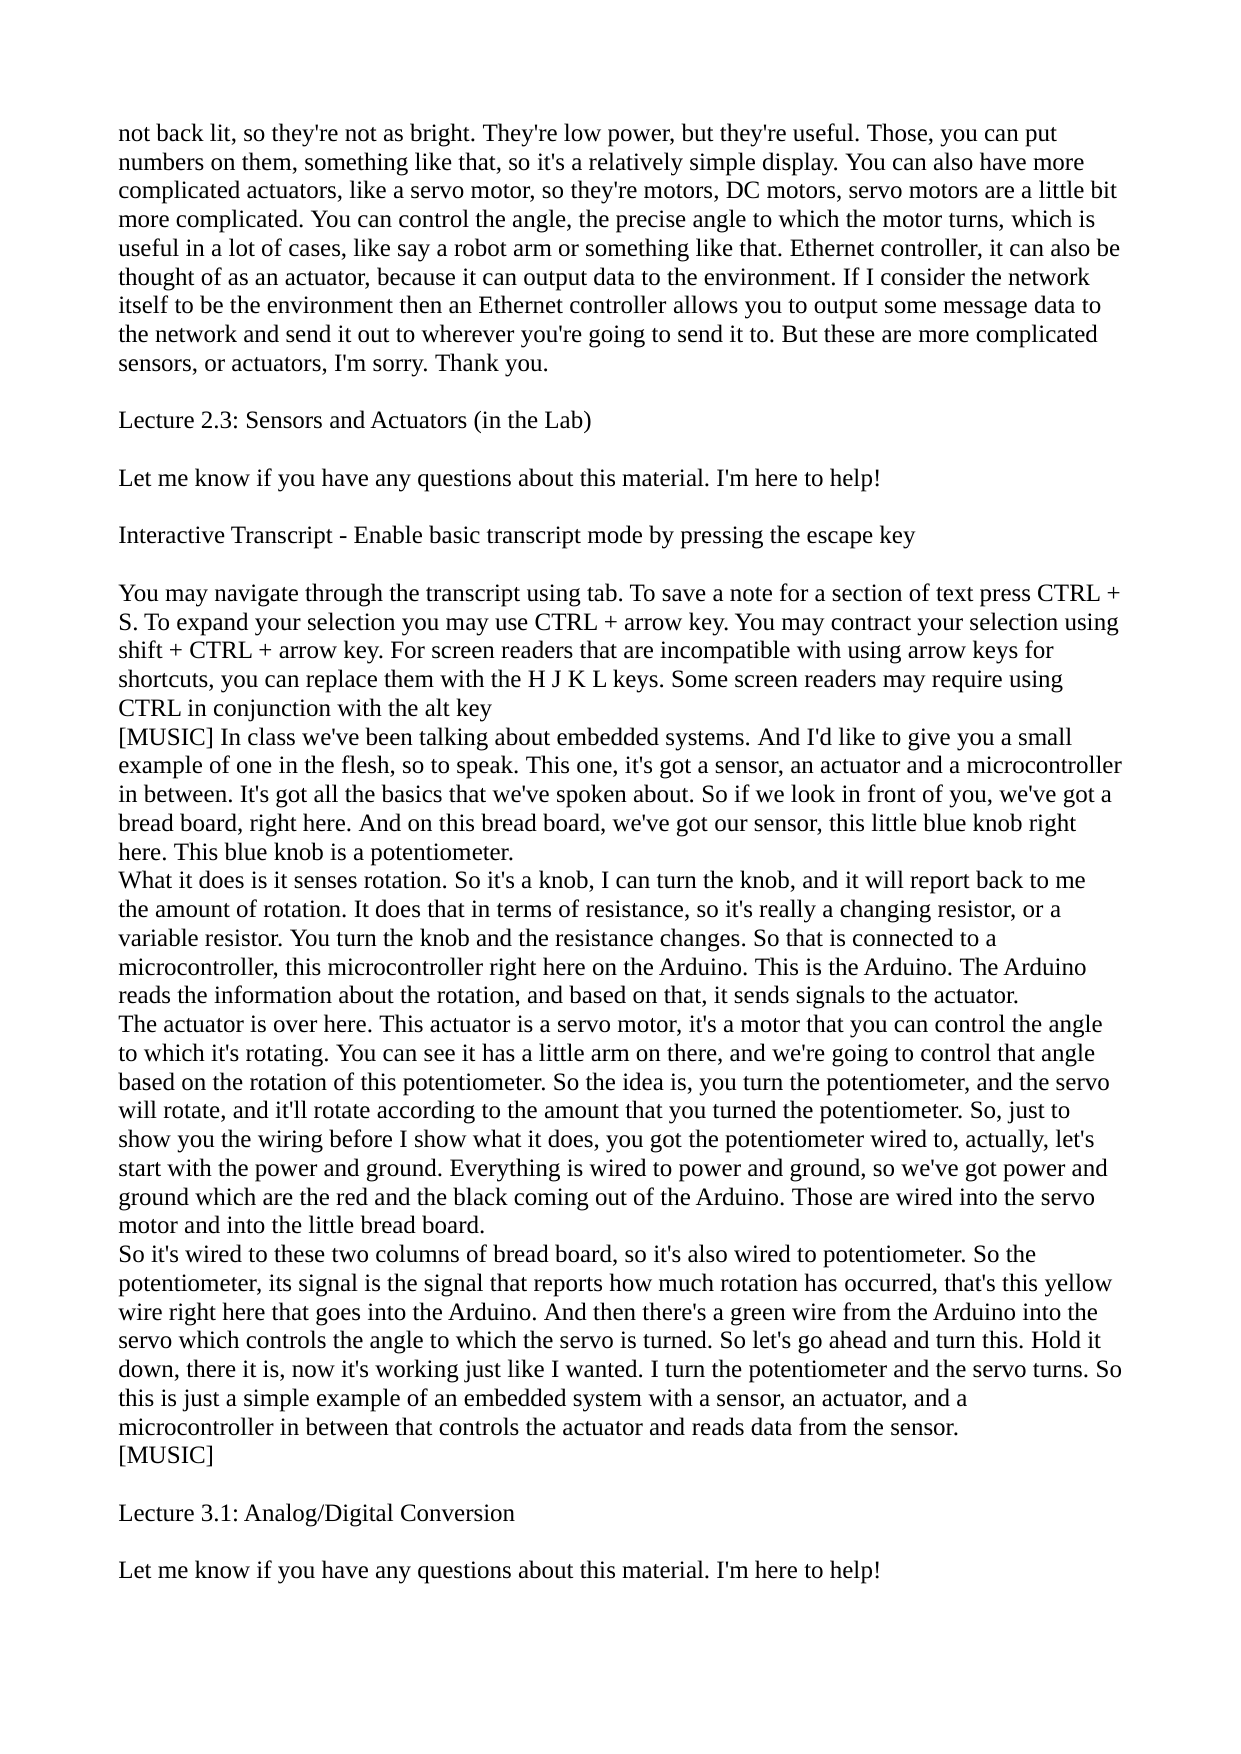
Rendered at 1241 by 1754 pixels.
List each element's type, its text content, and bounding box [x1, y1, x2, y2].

text ​[MUSIC] ​In class we've been talking about embedded systems. ​And I'd like to give you a small example of one in the flesh, so to speak. ​This one, it's got a sensor, an actuator and a microcontroller in between. ​It's got all the basics that we've spoken about. ​So if we look in front of you, we've got a bread board, right here. ​And on this bread board, we've got our sensor, this little blue knob right here. ​This blue knob is a potentiometer. [118, 722, 1122, 866]
text Lecture 2.3: Sensors and Actuators (in the Lab) [118, 406, 1122, 434]
text ​What it does is it senses rotation. ​So it's a knob, I can turn the knob, and ​it will report back to me the amount of rotation. ​It does that in terms of resistance, so it's really a changing resistor, or ​a variable resistor. ​You turn the knob and the resistance changes. ​So that is connected to a microcontroller, ​this microcontroller right here on the Arduino. ​This is the Arduino. ​The Arduino reads the information about the rotation, and based on that, ​it sends signals to the actuator. [118, 866, 1122, 1009]
text Let me know if you have any questions about this material. I'm here to help! [118, 463, 1122, 492]
text Lecture 3.1: Analog/Digital Conversion [118, 1498, 1122, 1527]
text You may navigate through the transcript using tab. To save a note for a section of text press CTRL + S. To expand your selection you may use CTRL + arrow key. You may contract your selection using shift + CTRL + arrow key. For screen readers that are incompatible with using arrow keys for shortcuts, you can replace them with the H J K L keys. Some screen readers may require using CTRL in conjunction with the alt key [118, 578, 1122, 722]
text ​The actuator is over here. ​This actuator is a servo motor, ​it's a motor that you can control the angle to which it's rotating. ​You can see it has a little arm on there, and ​we're going to control that angle based on the rotation of this potentiometer. ​So the idea is, you turn the potentiometer, and the servo will rotate, ​and it'll rotate according to the amount that you turned the potentiometer. ​So, just to show you the wiring before I show what it does, you got ​the potentiometer wired to, actually, let's start with the power and ground. ​Everything is wired to power and ground, so we've got power and ​ground which are the red and the black coming out of the Arduino. ​Those are wired into the servo motor and into the little bread board. [118, 1009, 1122, 1239]
text Interactive Transcript - Enable basic transcript mode by pressing the escape key [118, 521, 1122, 549]
text ​[MUSIC] [118, 1441, 1122, 1469]
text ​ [118, 492, 1122, 521]
text not back lit, so they're not as bright. ​They're low power, but they're useful. ​Those, you can put numbers on them, something like that, so ​it's a relatively simple display. ​You can also have more complicated actuators, like a servo motor, so ​they're motors, DC motors, servo motors are a little bit more complicated. ​You can control the angle, the precise angle to which the motor turns, ​which is useful in a lot of cases, like say a robot arm or something like that. ​Ethernet controller, it can also be thought of as an actuator, ​because it can output data to the environment. ​If I consider the network itself to be the environment then an Ethernet controller ​allows you to output some message data to the network and ​send it out to wherever you're going to send it to. ​But these are more complicated sensors, or actuators, I'm sorry. ​Thank you. ​ [118, 118, 1122, 377]
text ​ [118, 1584, 1122, 1613]
text ​So it's wired to these two columns of bread board, so ​it's also wired to potentiometer. ​So the potentiometer, its signal is the signal that reports how much rotation has ​occurred, that's this yellow wire right here that goes into the Arduino. ​And then there's a green wire from the Arduino into the servo which controls ​the angle to which the servo is turned. ​So let's go ahead and turn this. ​Hold it down, there it is, now it's working just like I wanted. ​I turn the potentiometer and the servo turns. ​So this is just a simple example of an embedded system with a sensor, ​an actuator, and a microcontroller in between that controls the actuator and ​reads data from the sensor. [118, 1239, 1122, 1441]
text Let me know if you have any questions about this material. I'm here to help! [118, 1556, 1122, 1584]
